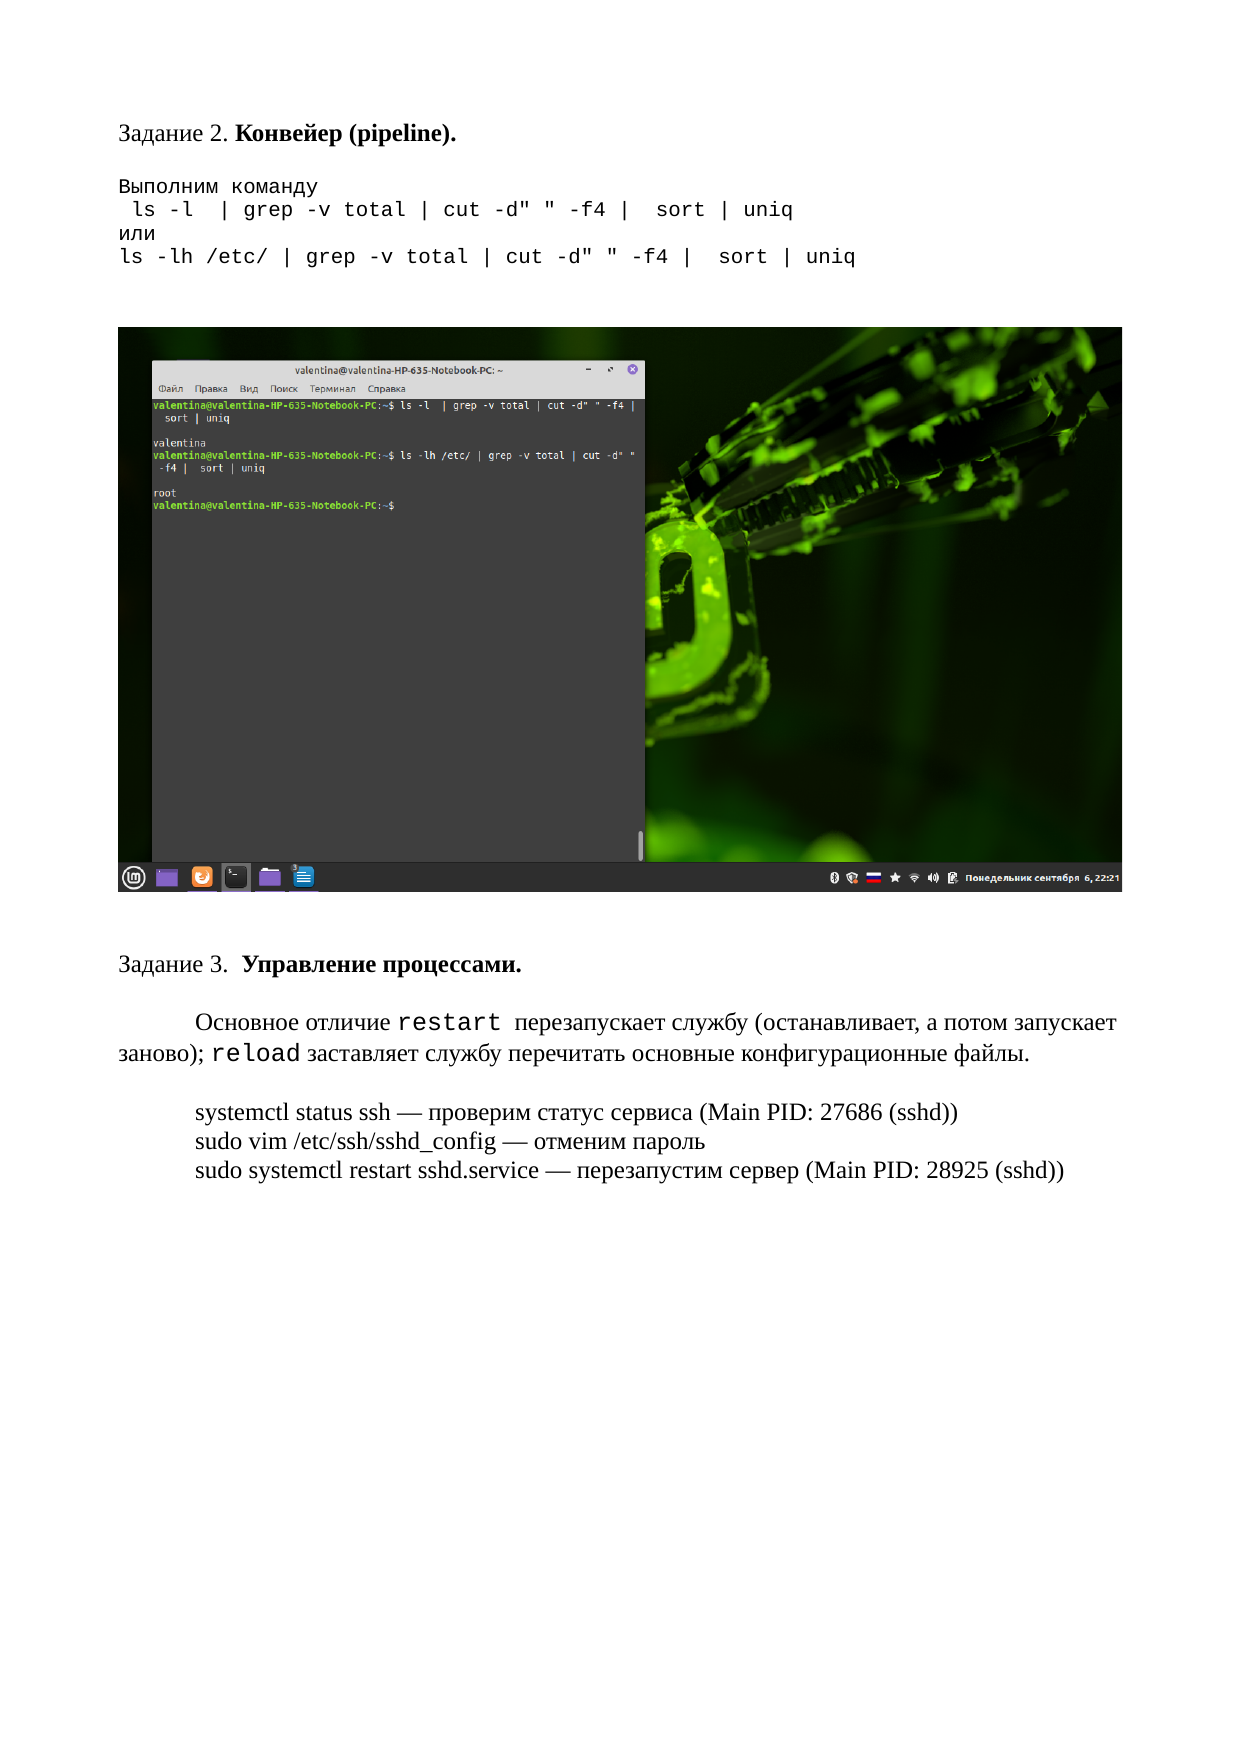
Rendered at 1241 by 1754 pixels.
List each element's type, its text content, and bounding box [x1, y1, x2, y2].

text или [118, 223, 1122, 247]
text Задание 2. Конвейер (pipeline). [118, 118, 1122, 147]
text systemctl status ssh — проверим статус сервиса (Main PID: 27686 (sshd)) [118, 1097, 1122, 1126]
text sudo vim /etc/ssh/sshd_config — отменим пароль [118, 1126, 1122, 1155]
text Основное отличие restart перезапускает службу (останавливает, а потом запускает заново); reload заставляет службу перечитать основные конфигурационные файлы. [118, 1007, 1122, 1069]
text Задание 3. Управление процессами. [118, 949, 1122, 978]
picture [118, 327, 1123, 892]
text sudo systemctl restart sshd.service — перезапустим сервер (Main PID: 28925 (sshd)) [118, 1155, 1122, 1184]
text Выполним команду [118, 176, 1122, 199]
text ls -lh /etc/ | grep -v total | cut -d" " -f4 | sort | uniq [118, 247, 1122, 270]
text ls -l | grep -v total | cut -d" " -f4 | sort | uniq [118, 199, 1122, 223]
